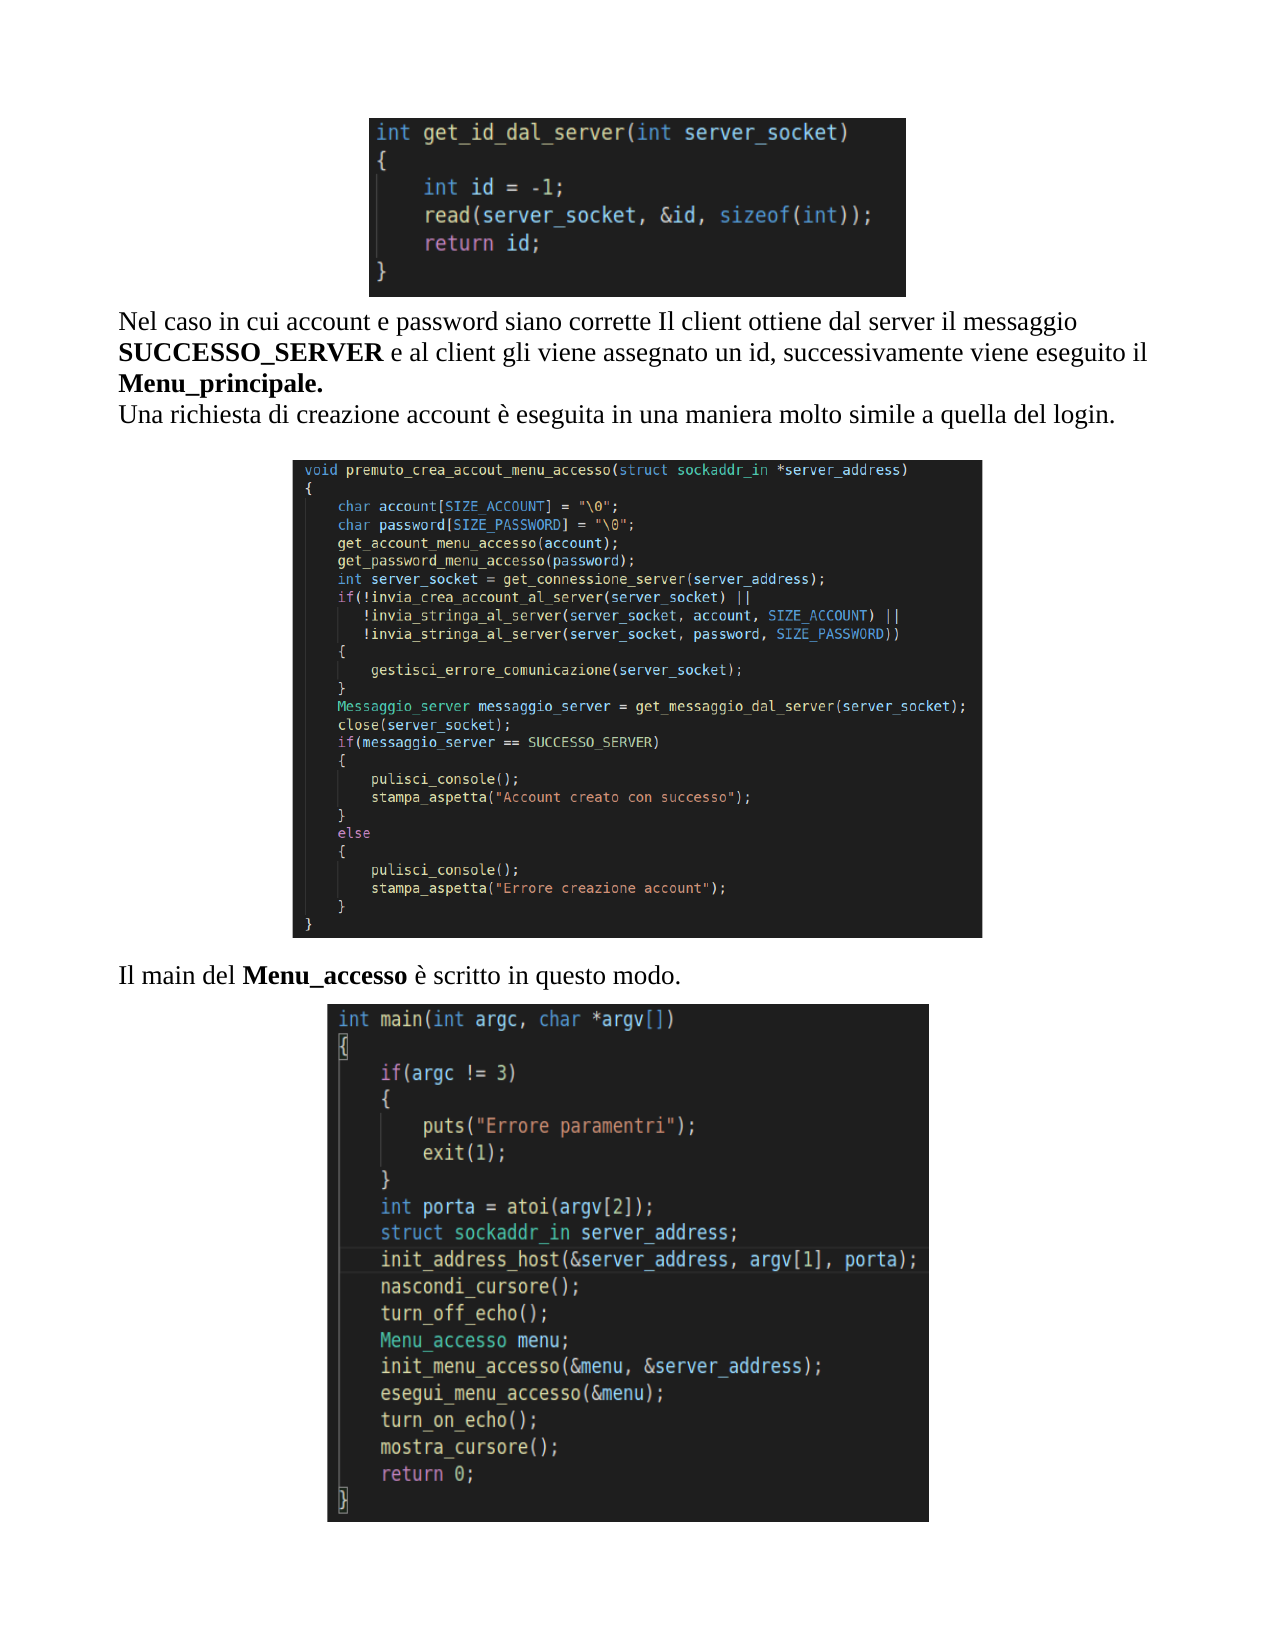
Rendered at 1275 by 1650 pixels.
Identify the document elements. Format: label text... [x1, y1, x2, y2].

picture [327, 1004, 929, 1522]
text Nel caso in cui account e password siano corrette Il client ottiene dal server il messaggio SUCCESSO_SERVER e al client gli viene assegnato un id, successivamente viene eseguito il Menu_principale. [118, 305, 1157, 398]
picture [369, 118, 906, 297]
text Il main del Menu_accesso è scritto in questo modo. [118, 959, 1157, 990]
picture [292, 460, 983, 938]
text Una richiesta di creazione account è eseguita in una maniera molto simile a quella del login. [118, 398, 1157, 429]
